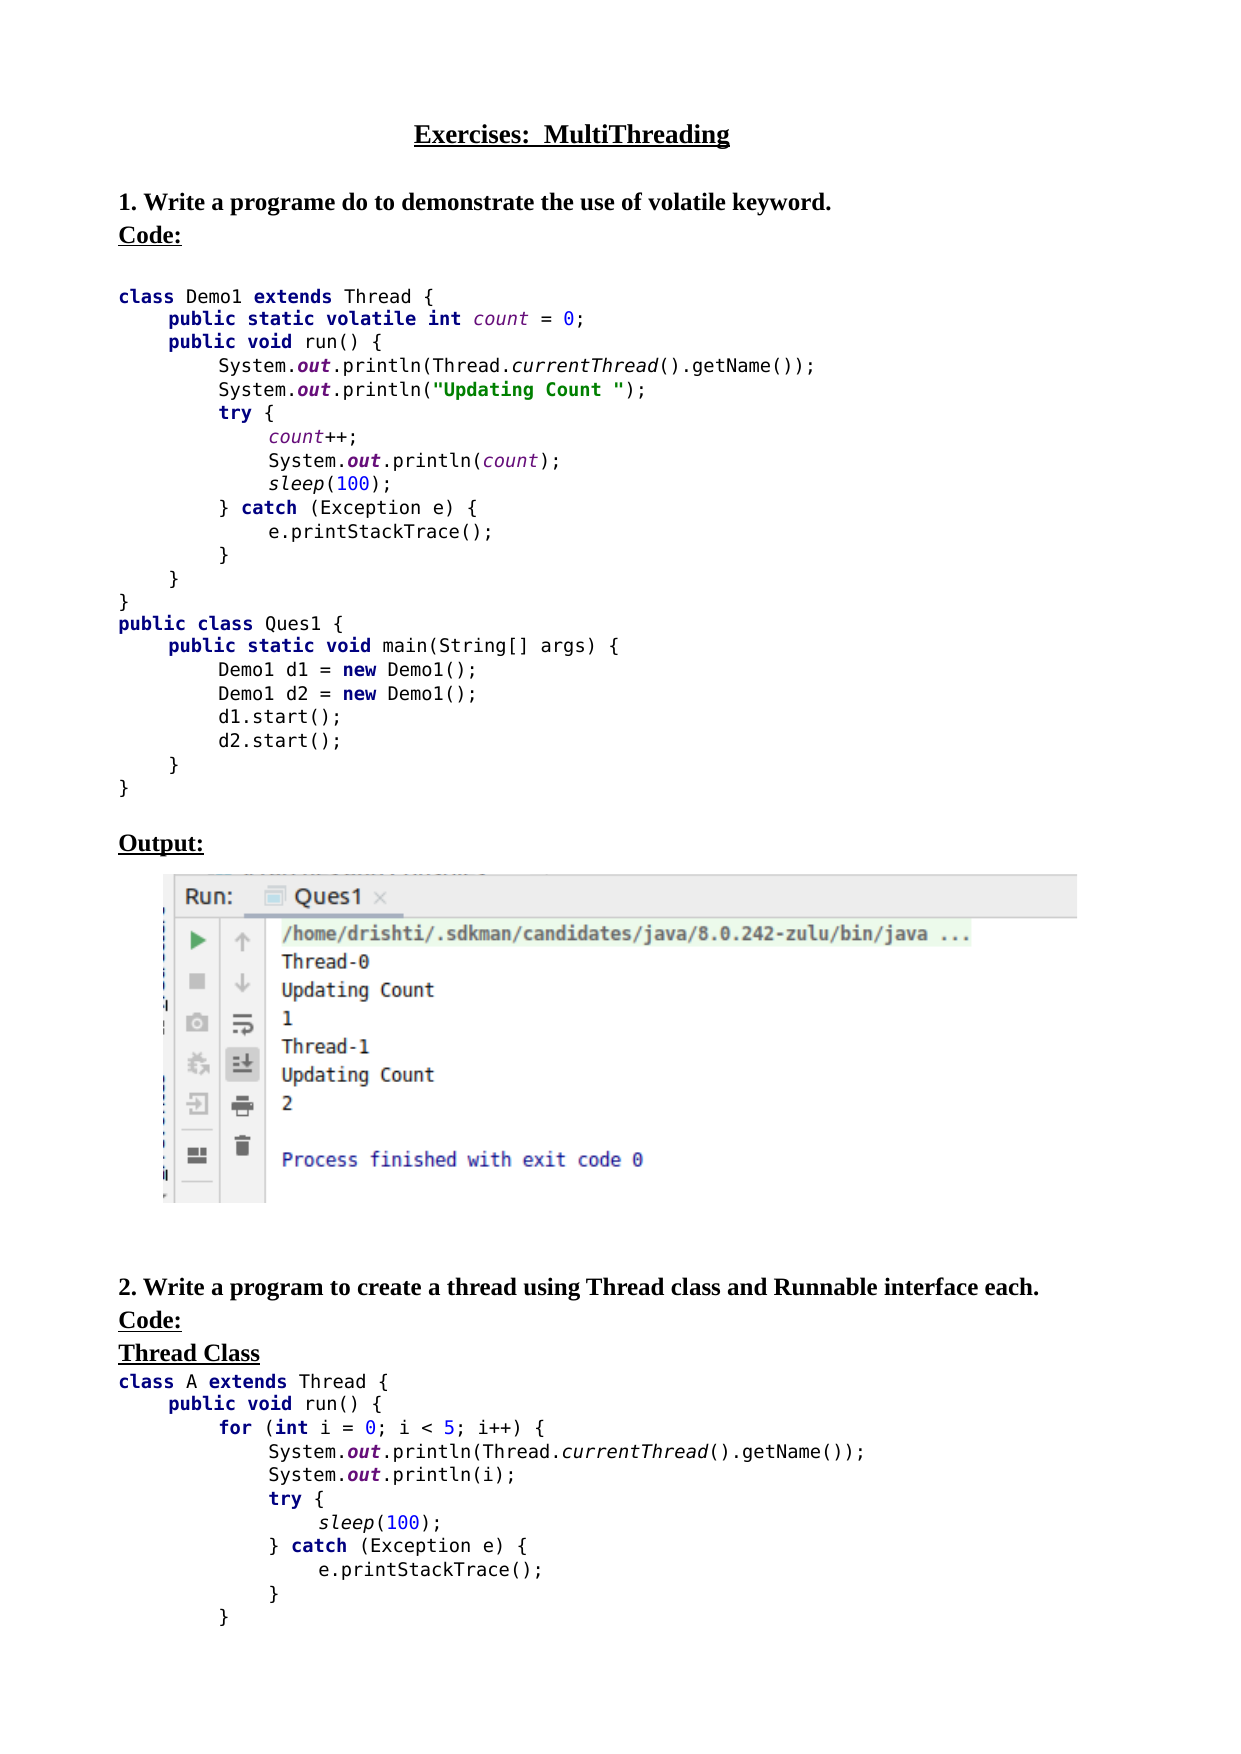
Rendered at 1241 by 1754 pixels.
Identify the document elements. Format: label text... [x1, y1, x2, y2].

text Thread Class [118, 1338, 1122, 1367]
text d1.start(); [118, 706, 1122, 730]
text sleep(100); [118, 473, 1122, 497]
text Code: [118, 220, 1122, 249]
text } catch (Exception e) { [118, 1535, 1122, 1559]
text } [118, 753, 1122, 777]
text Exercises: MultiThreading [118, 118, 1122, 149]
text public void run() { [118, 1393, 1122, 1417]
text d2.start(); [118, 730, 1122, 753]
picture [163, 874, 1078, 1203]
text class Demo1 extends Thread { [118, 286, 1122, 308]
text class A extends Thread { [118, 1372, 1122, 1393]
text e.printStackTrace(); [118, 1559, 1122, 1583]
text try { [118, 402, 1122, 426]
text System.out.println(Thread.currentThread().getName()); [118, 1441, 1122, 1464]
text System.out.println("Updating Count "); [118, 379, 1122, 402]
text count++; [118, 426, 1122, 450]
text } [118, 777, 1122, 799]
text Output: [118, 828, 1122, 857]
text sleep(100); [118, 1512, 1122, 1535]
text Code: [118, 1306, 1122, 1334]
text for (int i = 0; i < 5; i++) { [118, 1417, 1122, 1441]
text } [118, 592, 1122, 613]
text System.out.println(Thread.currentThread().getName()); [118, 355, 1122, 379]
text public void run() { [118, 331, 1122, 355]
text public class Ques1 { [118, 613, 1122, 635]
text try { [118, 1488, 1122, 1512]
text 1. Write a programe do to demonstrate the use of volatile keyword. [118, 187, 1122, 216]
text } [118, 1606, 1122, 1630]
text public static void main(String[] args) { [118, 635, 1122, 659]
text } [118, 544, 1122, 568]
text public static volatile int count = 0; [118, 308, 1122, 331]
text e.printStackTrace(); [118, 521, 1122, 544]
text System.out.println(i); [118, 1464, 1122, 1488]
text Demo1 d1 = new Demo1(); [118, 659, 1122, 683]
text Demo1 d2 = new Demo1(); [118, 683, 1122, 706]
text } [118, 568, 1122, 592]
text } catch (Exception e) { [118, 497, 1122, 521]
text 2. Write a program to create a thread using Thread class and Runnable interface each. [118, 1272, 1122, 1301]
text } [118, 1583, 1122, 1606]
text System.out.println(count); [118, 450, 1122, 473]
